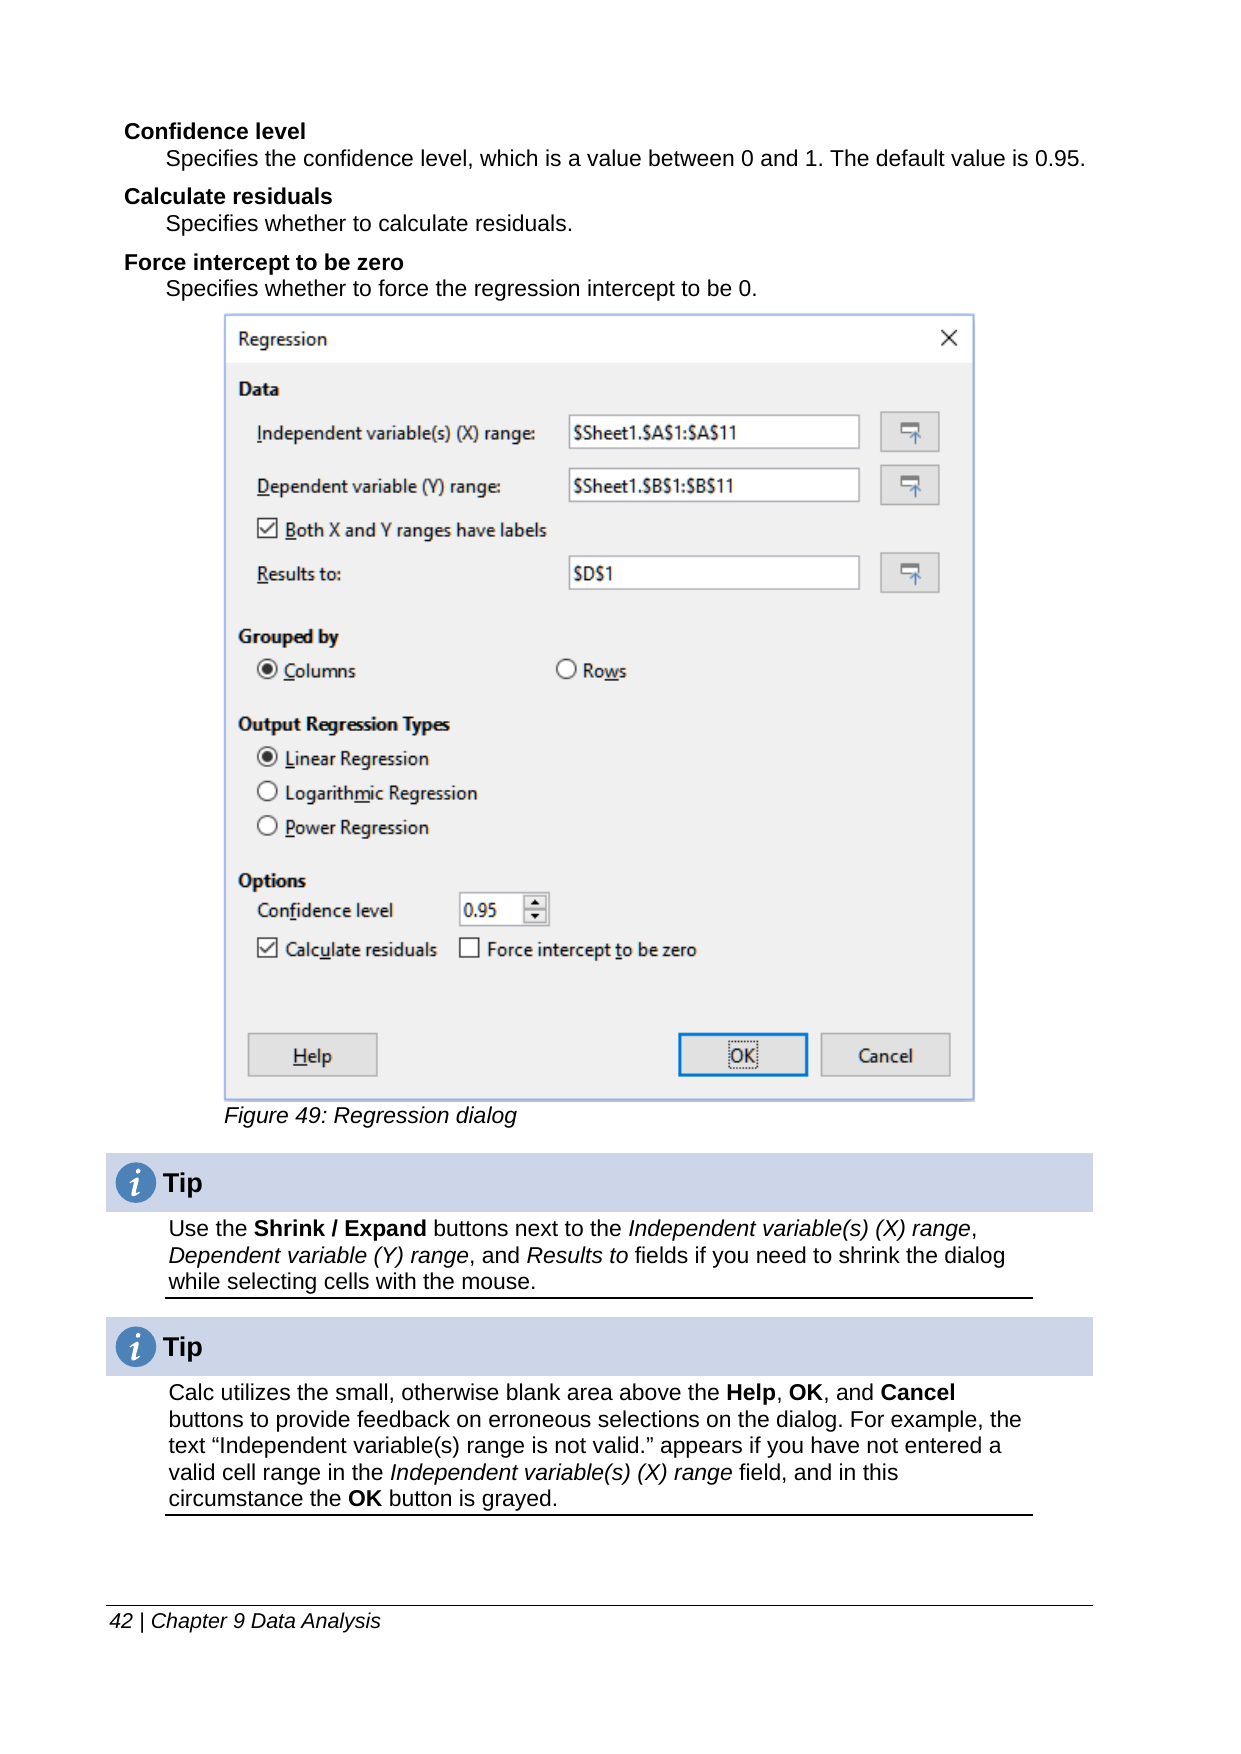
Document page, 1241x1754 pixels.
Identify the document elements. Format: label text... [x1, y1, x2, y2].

subtitle Tip [106, 1317, 1093, 1376]
text Figure 49: Regression dialog [224, 1102, 975, 1128]
text Calc utilizes the small, otherwise blank area above the Help, OK, and Cancel buttons to provide feedback on erroneous selections on the dialog. For example, the text “Independent variable(s) range is not valid.” appears if you have not entered a valid cell range in the Independent variable(s) (X) range field, and in this circumstance the OK button is grayed. [165, 1376, 1033, 1514]
subtitle Tip [106, 1153, 1093, 1212]
text Force intercept to be zero [124, 248, 1093, 275]
text Confidence level [124, 118, 1093, 144]
text Specifies whether to force the regression intercept to be 0. [165, 275, 1093, 301]
text Specifies whether to calculate residuals. [165, 210, 1093, 236]
text Use the Shrink / Expand buttons next to the Independent variable(s) (X) range, Dependent variable (Y) range, and Results to fields if you need to shrink the dialog while selecting cells with the mouse. [165, 1212, 1033, 1297]
text Calculate residuals [124, 183, 1093, 210]
text Specifies the confidence level, which is a value between 0 and 1. The default value is 0.95. [165, 144, 1093, 171]
picture [223, 313, 976, 1102]
